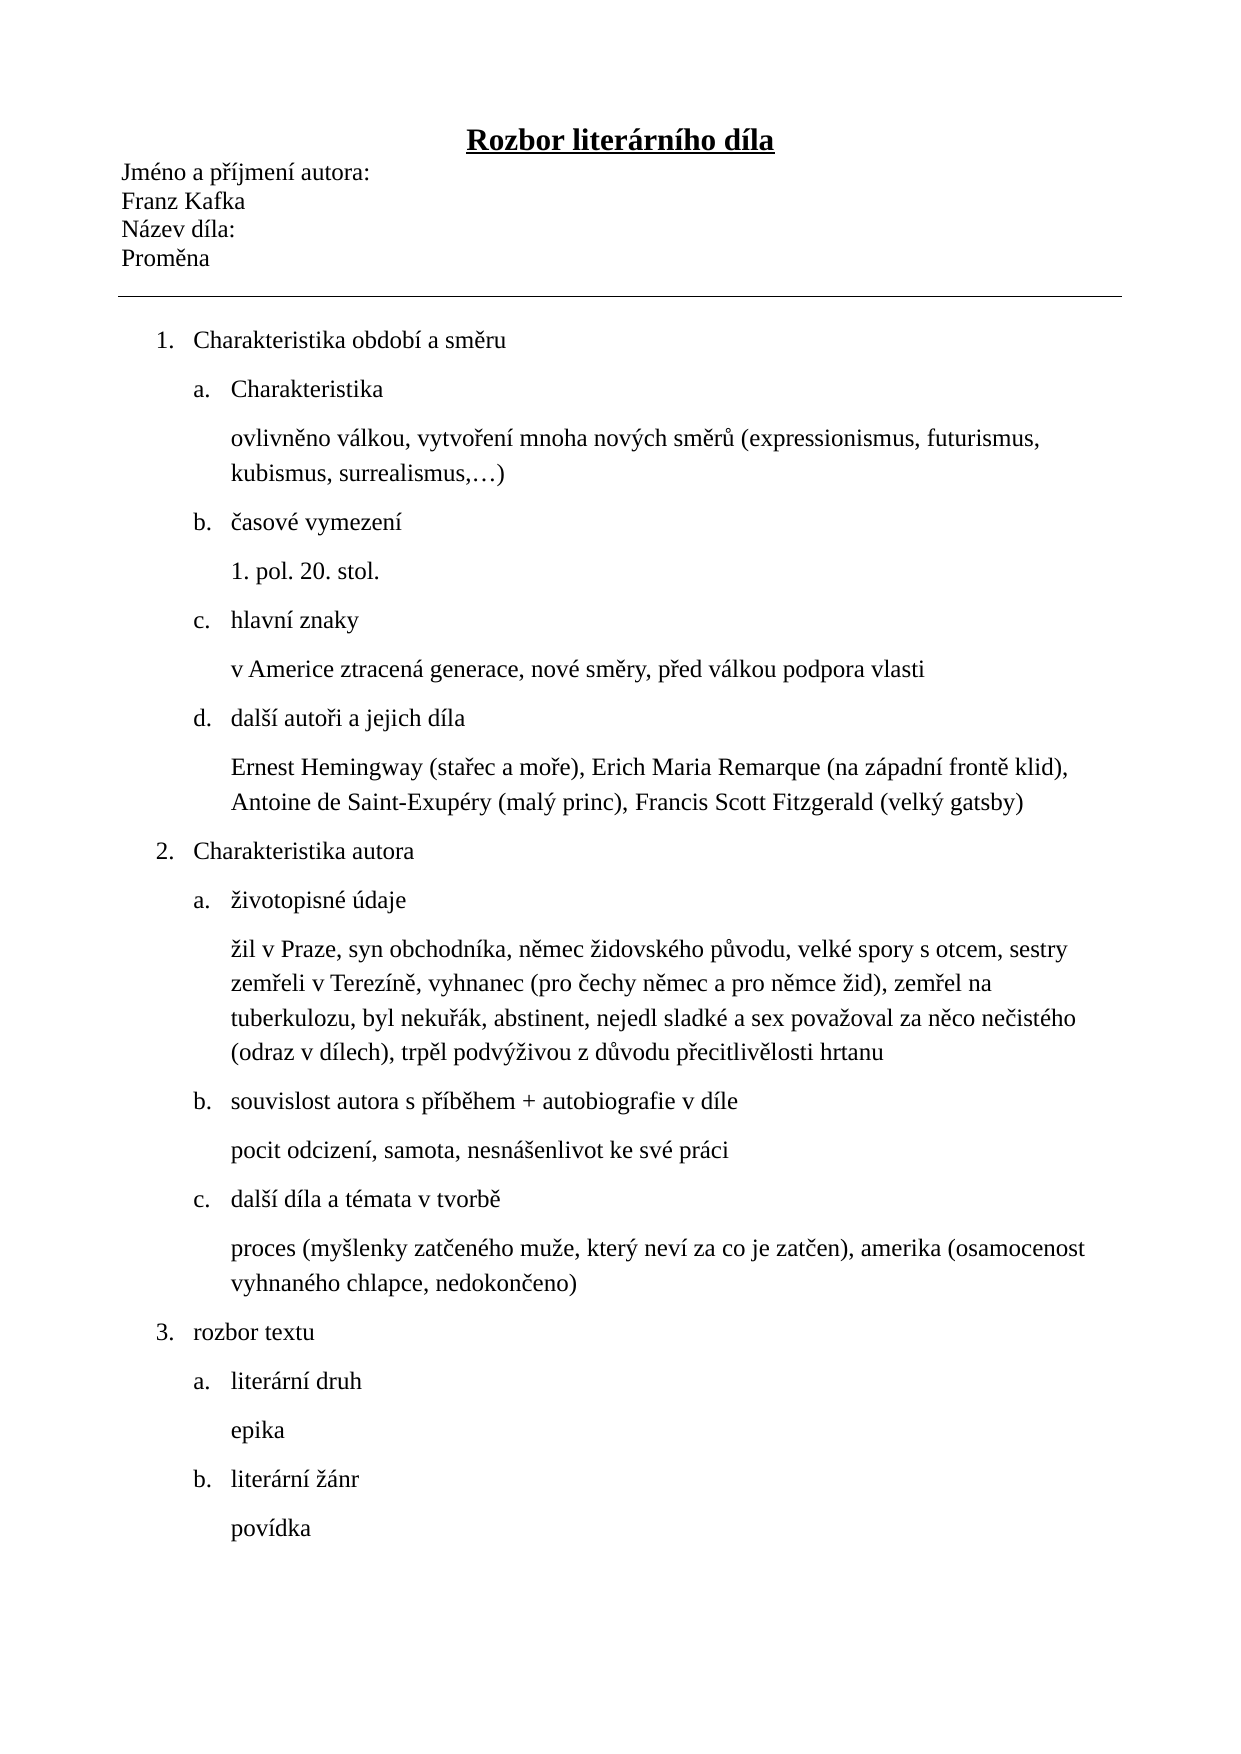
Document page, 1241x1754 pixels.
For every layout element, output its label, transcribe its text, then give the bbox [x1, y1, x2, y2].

list životopisné údaje [193, 885, 1122, 913]
list v Americe ztracená generace, nové směry, před válkou podpora vlasti [193, 654, 1122, 683]
list proces (myšlenky zatčeného muže, který neví za co je zatčen), amerika (osamocenost vyhnaného chlapce, nedokončeno) [193, 1233, 1122, 1297]
list časové vymezení [193, 507, 1122, 536]
list povídka [193, 1513, 1122, 1542]
list literární druh [193, 1366, 1122, 1395]
list ovlivněno válkou, vytvoření mnoha nových směrů (expressionismus, futurismus, kubismus, surrealismus,…) [193, 423, 1122, 487]
list epika [193, 1415, 1122, 1444]
list Charakteristika období a směru [156, 325, 1122, 354]
list další autoři a jejich díla [193, 703, 1122, 732]
list hlavní znaky [193, 605, 1122, 634]
list literární žánr [193, 1464, 1122, 1493]
list žil v Praze, syn obchodníka, němec židovského původu, velké spory s otcem, sestry zemřeli v Terezíně, vyhnanec (pro čechy němec a pro němce žid), zemřel na tuberkulozu, byl nekuřák, abstinent, nejedl sladké a sex považoval za něco nečistého (odraz v dílech), trpěl podvýživou z důvodu přecitlivělosti hrtanu [193, 934, 1122, 1066]
list rozbor textu [156, 1317, 1122, 1346]
list další díla a témata v tvorbě [193, 1184, 1122, 1213]
list Charakteristika [193, 374, 1122, 403]
list pocit odcizení, samota, nesnášenlivot ke své práci [193, 1135, 1122, 1164]
list Charakteristika autora [156, 836, 1122, 864]
list 1. pol. 20. stol. [193, 556, 1122, 585]
list souvislost autora s příběhem + autobiografie v díle [193, 1086, 1122, 1115]
list Ernest Hemingway (stařec a moře), Erich Maria Remarque (na západní frontě klid), Antoine de Saint-Exupéry (malý princ), Francis Scott Fitzgerald (velký gatsby) [193, 752, 1122, 815]
